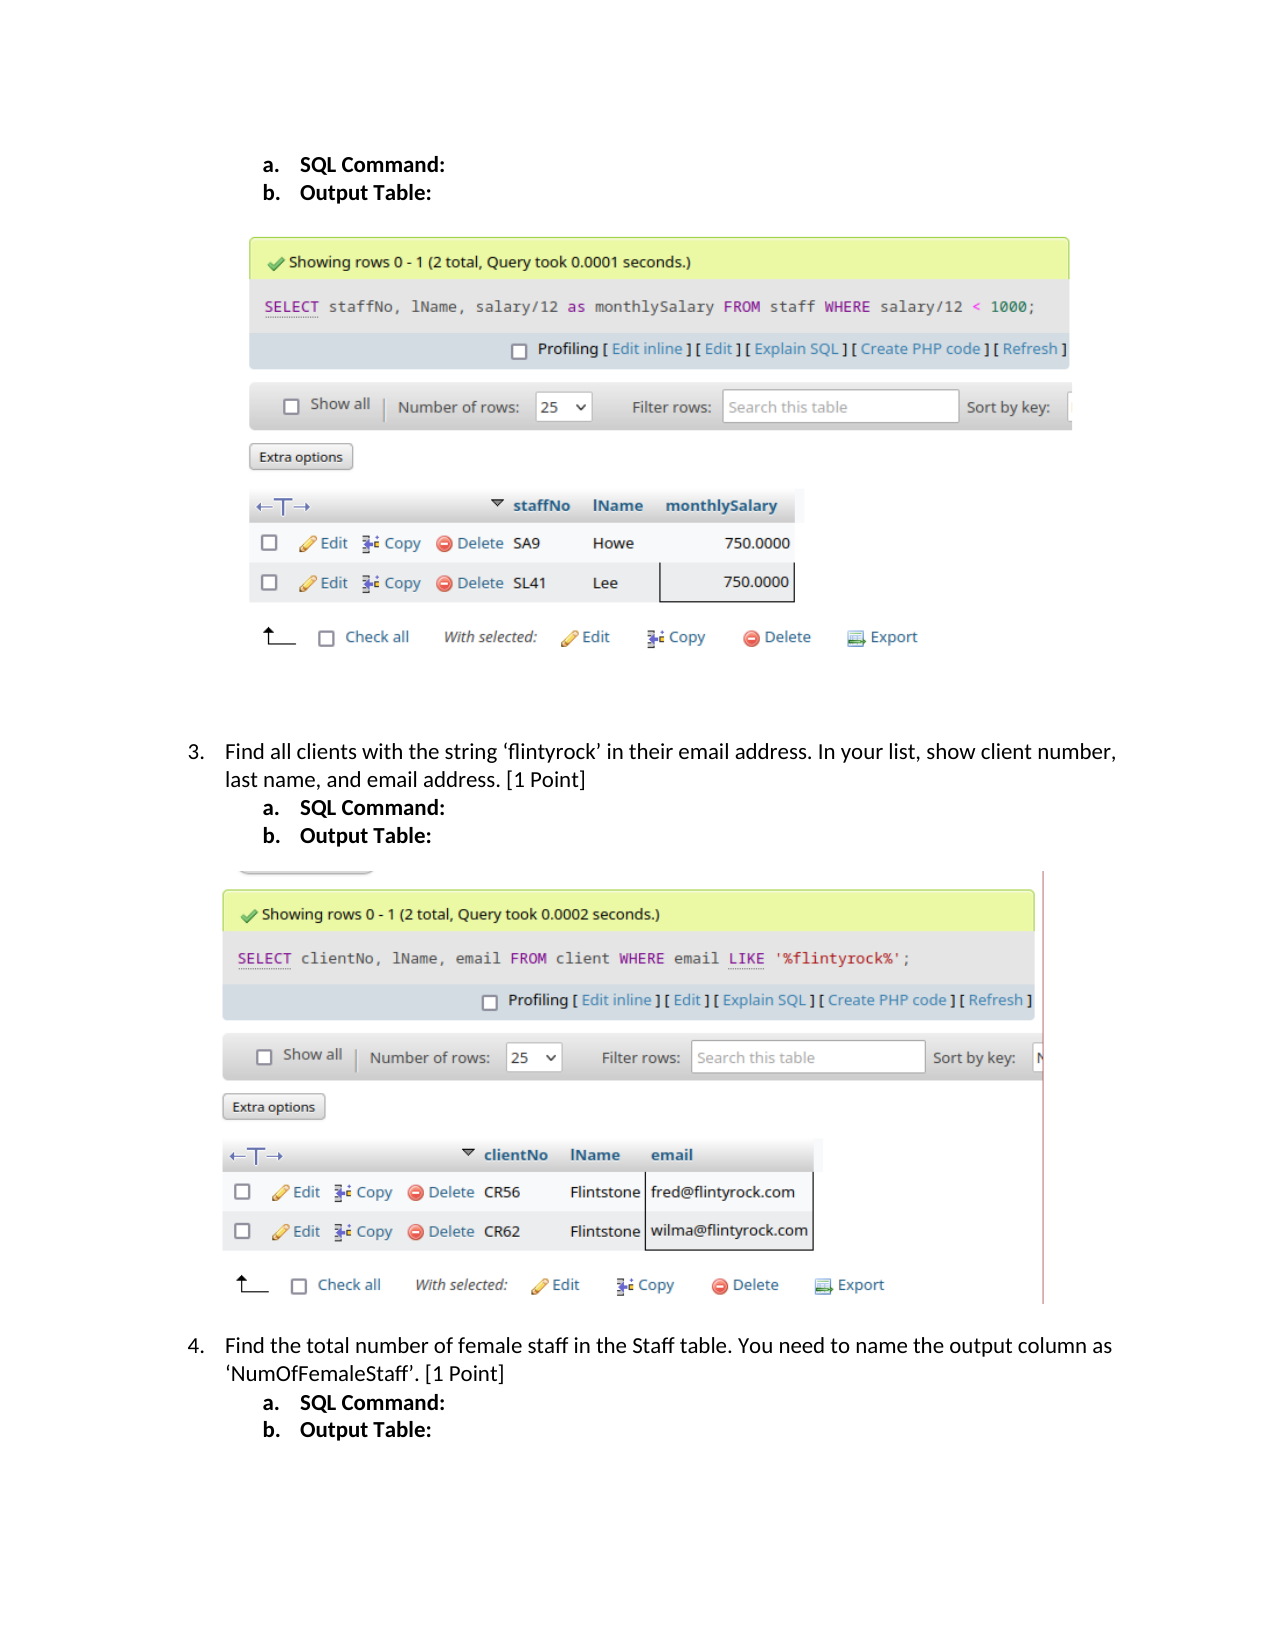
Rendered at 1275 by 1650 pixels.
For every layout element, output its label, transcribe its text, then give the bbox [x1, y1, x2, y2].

picture [247, 230, 1073, 654]
picture [218, 871, 1044, 1304]
list SQL Command: [262, 1388, 1125, 1416]
list Output Table: [262, 821, 1125, 849]
list Find the total number of female staff in the Staff table. You need to name the output column as ‘NumOfFemaleStaff’. [1 Point] [187, 1332, 1125, 1388]
list Find all clients with the string ‘flintyrock’ in their email address. In your list, show client number, last name, and email address. [1 Point] [187, 737, 1125, 793]
list SQL Command: [262, 793, 1125, 821]
list SQL Command: [262, 150, 1125, 178]
list Output Table: [262, 178, 1125, 206]
list Output Table: [262, 1416, 1125, 1444]
